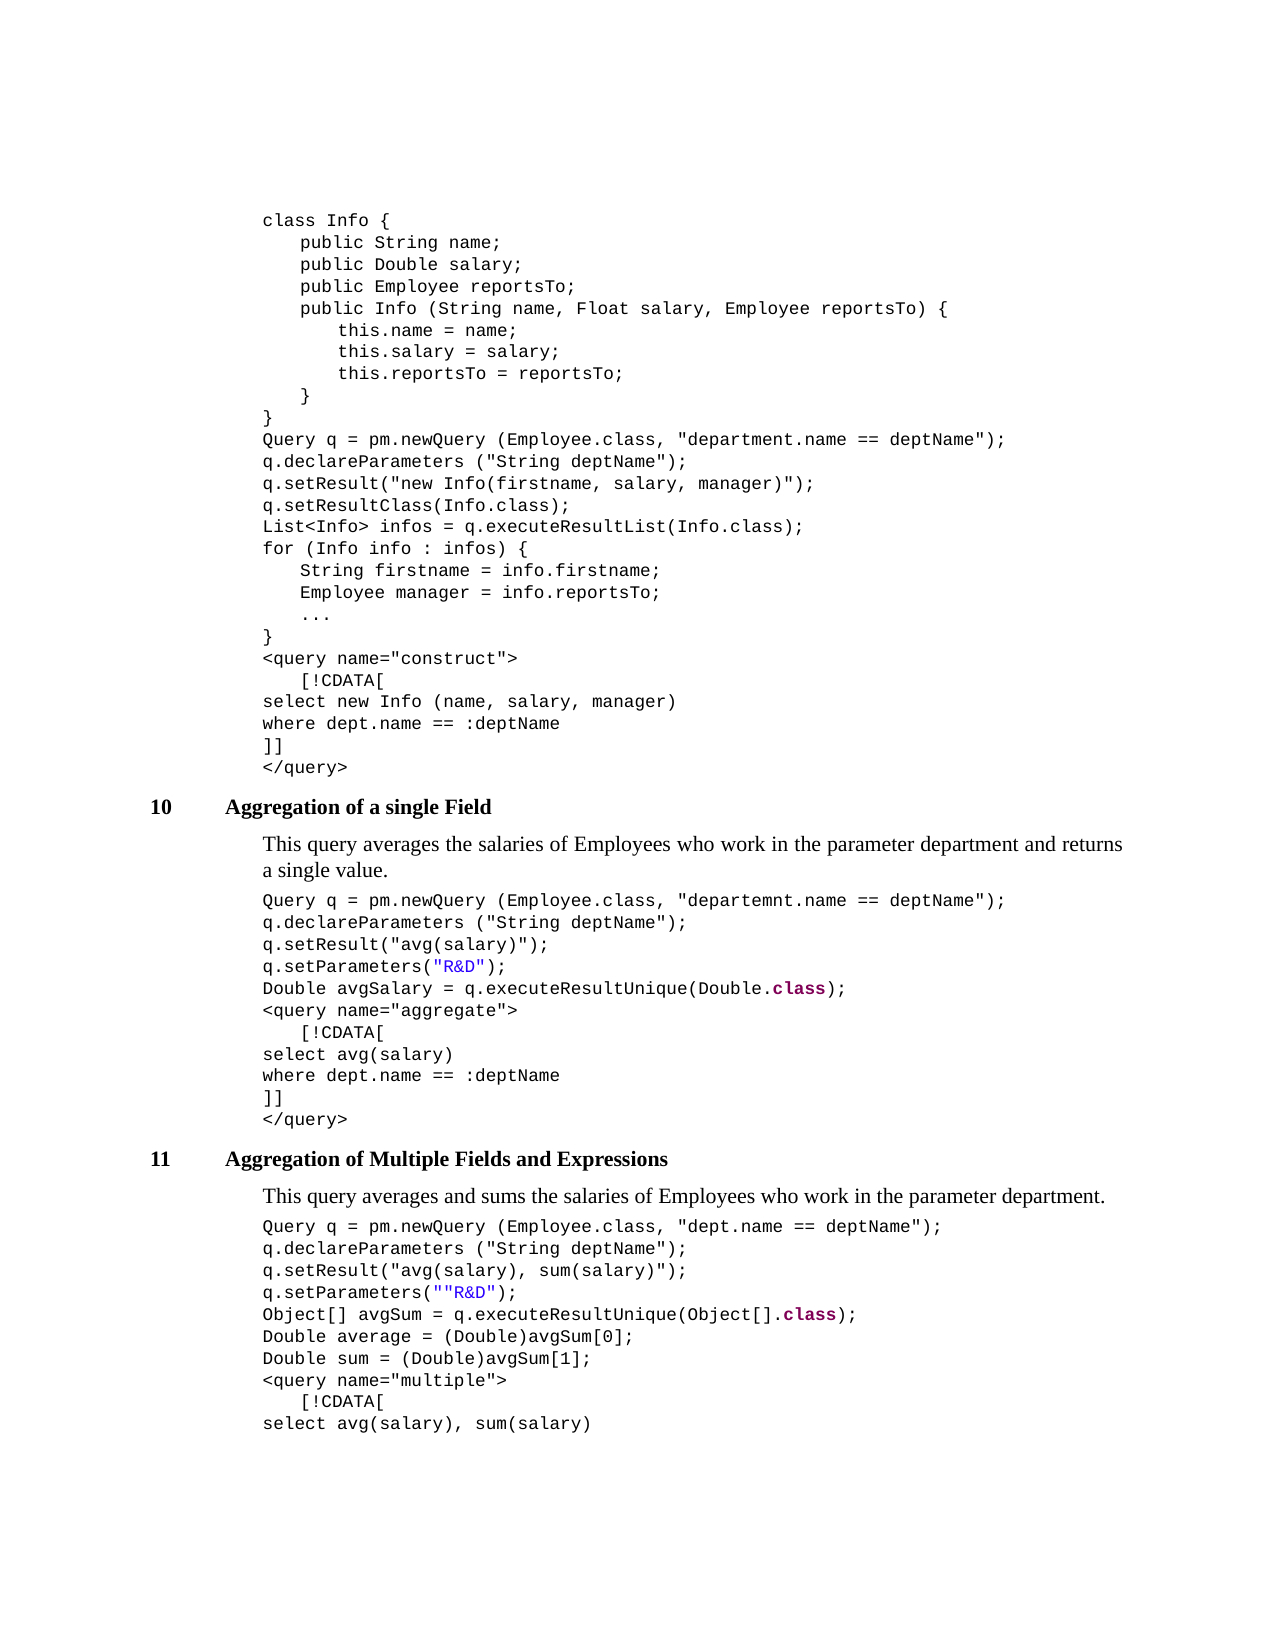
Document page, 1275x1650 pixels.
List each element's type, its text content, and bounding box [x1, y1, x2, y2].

text Double average = (Double)avgSum[0]; [262, 1326, 1125, 1347]
text This query averages the salaries of Employees who work in the parameter department and returns a single value. [262, 830, 1125, 882]
text q.setResult("avg(salary), sum(salary)"); [262, 1260, 1125, 1282]
text List<Info> infos = q.executeResultList(Info.class); [262, 516, 1125, 538]
text this.salary = salary; [262, 341, 1125, 363]
text String firstname = info.firstname; [262, 560, 1125, 582]
text this.name = name; [262, 319, 1125, 341]
text public Employee reportsTo; [262, 276, 1125, 297]
text Query q = pm.newQuery (Employee.class, "department.name == deptName"); [262, 429, 1125, 451]
text ]] [262, 1087, 1125, 1109]
text public Double salary; [262, 254, 1125, 276]
text class Info { [262, 210, 1125, 232]
text } [262, 626, 1125, 647]
subtitle Aggregation of Multiple Fields and Expressions [150, 1145, 1125, 1171]
subtitle Aggregation of a single Field [150, 793, 1125, 819]
text Object[] avgSum = q.executeResultUnique(Object[].class); [262, 1304, 1125, 1326]
text <query name="construct"> [262, 647, 1125, 669]
text q.setParameters("R&D"); [262, 956, 1125, 978]
text q.declareParameters ("String deptName"); [262, 912, 1125, 934]
text for (Info info : infos) { [262, 538, 1125, 560]
text select avg(salary) [262, 1043, 1125, 1065]
text q.setParameters(""R&D"); [262, 1282, 1125, 1304]
text Double sum = (Double)avgSum[1]; [262, 1347, 1125, 1369]
text </query> [262, 1109, 1125, 1131]
text </query> [262, 757, 1125, 779]
text q.declareParameters ("String deptName"); [262, 1238, 1125, 1260]
text public String name; [262, 232, 1125, 254]
text Double avgSalary = q.executeResultUnique(Double.class); [262, 978, 1125, 999]
text [!CDATA[ [262, 1391, 1125, 1413]
text This query averages and sums the salaries of Employees who work in the parameter department. [262, 1182, 1125, 1208]
text public Info (String name, Float salary, Employee reportsTo) { [262, 297, 1125, 319]
text } [262, 407, 1125, 429]
text q.declareParameters ("String deptName"); [262, 451, 1125, 472]
text <query name="multiple"> [262, 1369, 1125, 1391]
text Query q = pm.newQuery (Employee.class, "dept.name == deptName"); [262, 1216, 1125, 1238]
text where dept.name == :deptName [262, 713, 1125, 735]
text Query q = pm.newQuery (Employee.class, "departemnt.name == deptName"); [262, 890, 1125, 912]
text ... [262, 604, 1125, 626]
text [!CDATA[ [262, 1021, 1125, 1043]
text where dept.name == :deptName [262, 1065, 1125, 1087]
text [!CDATA[ [262, 669, 1125, 691]
text q.setResult("new Info(firstname, salary, manager)"); [262, 472, 1125, 494]
text ]] [262, 735, 1125, 757]
text q.setResultClass(Info.class); [262, 494, 1125, 516]
text q.setResult("avg(salary)"); [262, 934, 1125, 956]
text this.reportsTo = reportsTo; [262, 363, 1125, 385]
text Employee manager = info.reportsTo; [262, 582, 1125, 604]
text select avg(salary), sum(salary) [262, 1413, 1125, 1435]
text } [262, 385, 1125, 407]
text select new Info (name, salary, manager) [262, 691, 1125, 713]
text <query name="aggregate"> [262, 999, 1125, 1021]
